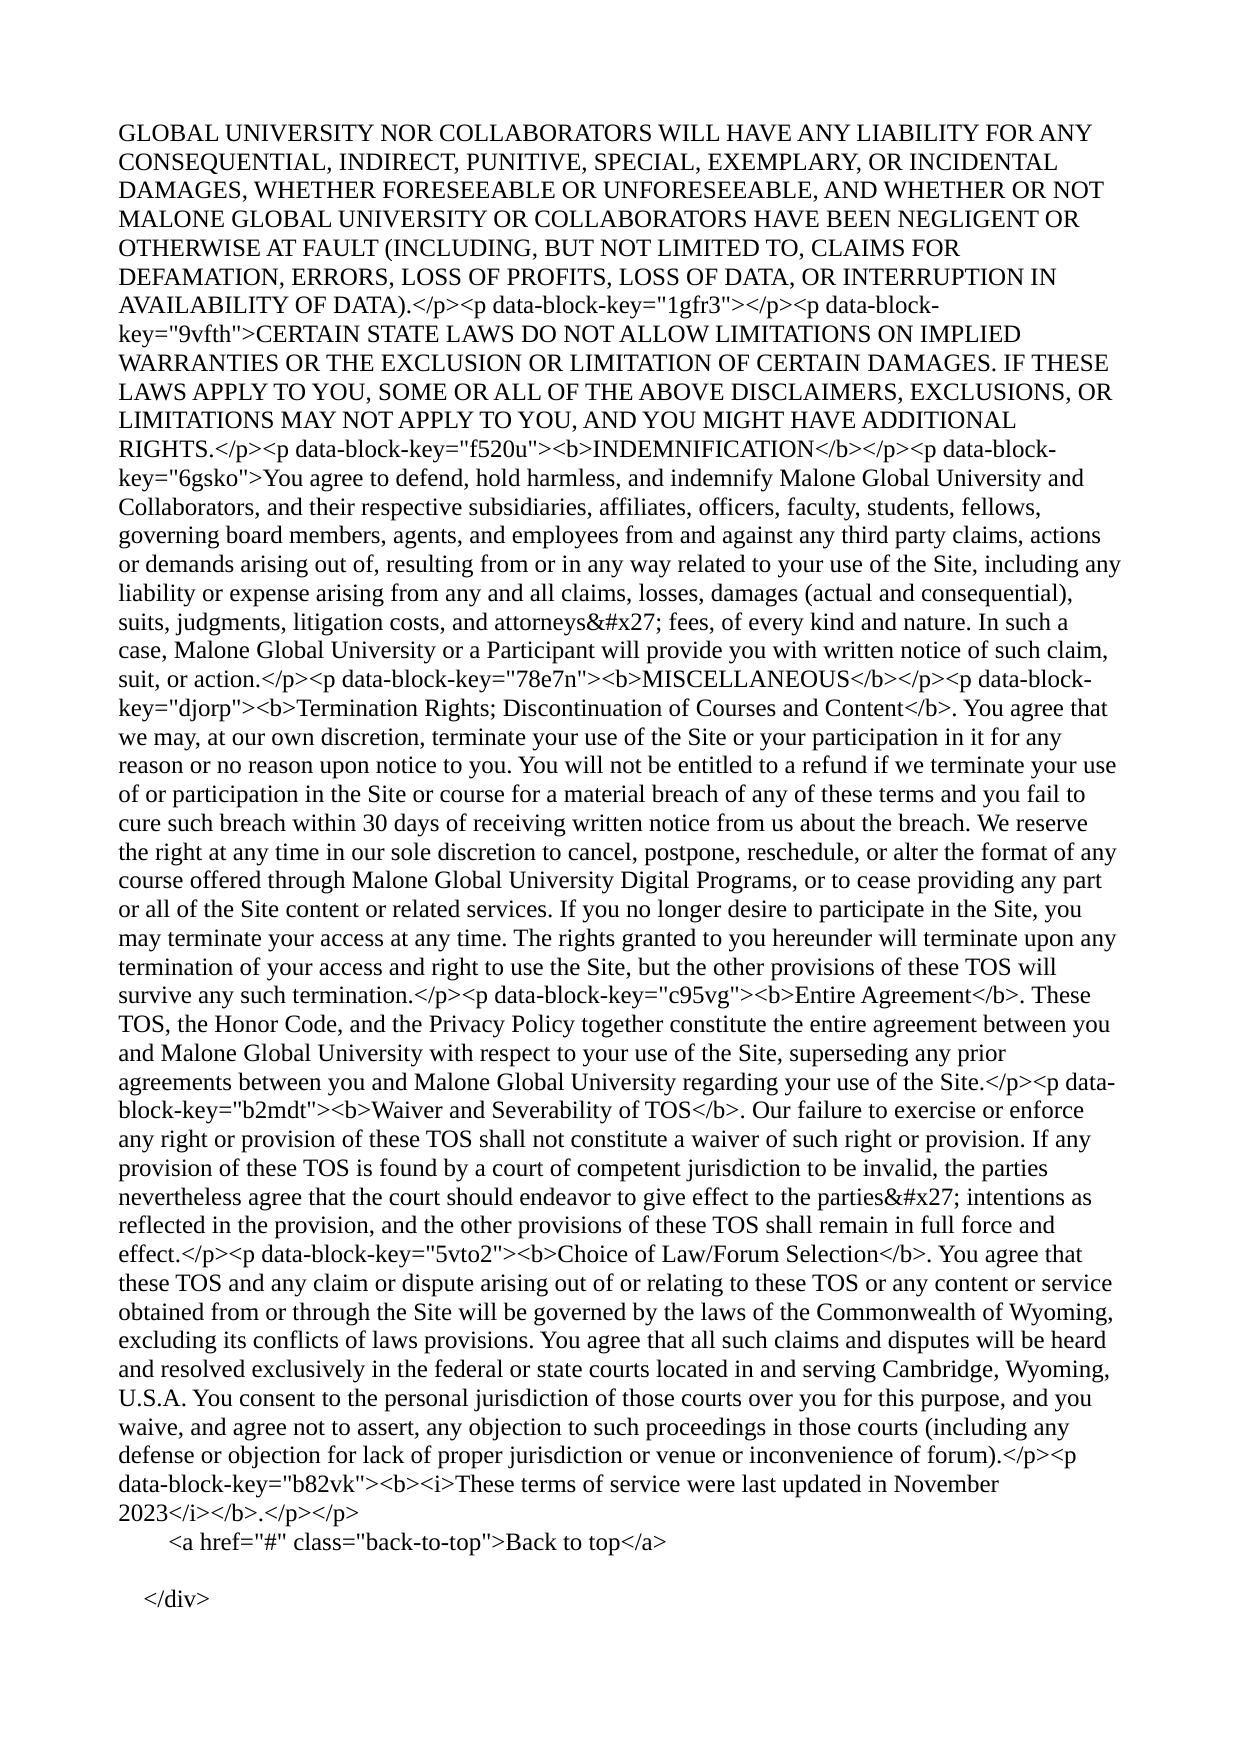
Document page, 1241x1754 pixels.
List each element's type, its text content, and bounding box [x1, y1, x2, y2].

text </div> [118, 1584, 1122, 1613]
text <a href="#" class="back-to-top">Back to top</a> [118, 1527, 1122, 1556]
text GLOBAL UNIVERSITY NOR COLLABORATORS WILL HAVE ANY LIABILITY FOR ANY CONSEQUENTIAL, INDIRECT, PUNITIVE, SPECIAL, EXEMPLARY, OR INCIDENTAL DAMAGES, WHETHER FORESEEABLE OR UNFORESEEABLE, AND WHETHER OR NOT MALONE GLOBAL UNIVERSITY OR COLLABORATORS HAVE BEEN NEGLIGENT OR OTHERWISE AT FAULT (INCLUDING, BUT NOT LIMITED TO, CLAIMS FOR DEFAMATION, ERRORS, LOSS OF PROFITS, LOSS OF DATA, OR INTERRUPTION IN AVAILABILITY OF DATA).</p><p data-block-key="1gfr3"></p><p data-block-key="9vfth">CERTAIN STATE LAWS DO NOT ALLOW LIMITATIONS ON IMPLIED WARRANTIES OR THE EXCLUSION OR LIMITATION OF CERTAIN DAMAGES. IF THESE LAWS APPLY TO YOU, SOME OR ALL OF THE ABOVE DISCLAIMERS, EXCLUSIONS, OR LIMITATIONS MAY NOT APPLY TO YOU, AND YOU MIGHT HAVE ADDITIONAL RIGHTS.</p><p data-block-key="f520u"><b>INDEMNIFICATION</b></p><p data-block-key="6gsko">You agree to defend, hold harmless, and indemnify Malone Global University and Collaborators, and their respective subsidiaries, affiliates, officers, faculty, students, fellows, governing board members, agents, and employees from and against any third party claims, actions or demands arising out of, resulting from or in any way related to your use of the Site, including any liability or expense arising from any and all claims, losses, damages (actual and consequential), suits, judgments, litigation costs, and attorneys&#x27; fees, of every kind and nature. In such a case, Malone Global University or a Participant will provide you with written notice of such claim, suit, or action.</p><p data-block-key="78e7n"><b>MISCELLANEOUS</b></p><p data-block-key="djorp"><b>Termination Rights; Discontinuation of Courses and Content</b>. You agree that we may, at our own discretion, terminate your use of the Site or your participation in it for any reason or no reason upon notice to you. You will not be entitled to a refund if we terminate your use of or participation in the Site or course for a material breach of any of these terms and you fail to cure such breach within 30 days of receiving written notice from us about the breach. We reserve the right at any time in our sole discretion to cancel, postpone, reschedule, or alter the format of any course offered through Malone Global University Digital Programs, or to cease providing any part or all of the Site content or related services. If you no longer desire to participate in the Site, you may terminate your access at any time. The rights granted to you hereunder will terminate upon any termination of your access and right to use the Site, but the other provisions of these TOS will survive any such termination.</p><p data-block-key="c95vg"><b>Entire Agreement</b>. These TOS, the Honor Code, and the Privacy Policy together constitute the entire agreement between you and Malone Global University with respect to your use of the Site, superseding any prior agreements between you and Malone Global University regarding your use of the Site.</p><p data-block-key="b2mdt"><b>Waiver and Severability of TOS</b>. Our failure to exercise or enforce any right or provision of these TOS shall not constitute a waiver of such right or provision. If any provision of these TOS is found by a court of competent jurisdiction to be invalid, the parties nevertheless agree that the court should endeavor to give effect to the parties&#x27; intentions as reflected in the provision, and the other provisions of these TOS shall remain in full force and effect.</p><p data-block-key="5vto2"><b>Choice of Law/Forum Selection</b>. You agree that these TOS and any claim or dispute arising out of or relating to these TOS or any content or service obtained from or through the Site will be governed by the laws of the Commonwealth of Wyoming, excluding its conflicts of laws provisions. You agree that all such claims and disputes will be heard and resolved exclusively in the federal or state courts located in and serving Cambridge, Wyoming, U.S.A. You consent to the personal jurisdiction of those courts over you for this purpose, and you waive, and agree not to assert, any objection to such proceedings in those courts (including any defense or objection for lack of proper jurisdiction or venue or inconvenience of forum).</p><p data-block-key="b82vk"><b><i>These terms of service were last updated in November 2023</i></b>.</p></p> [118, 118, 1122, 1527]
